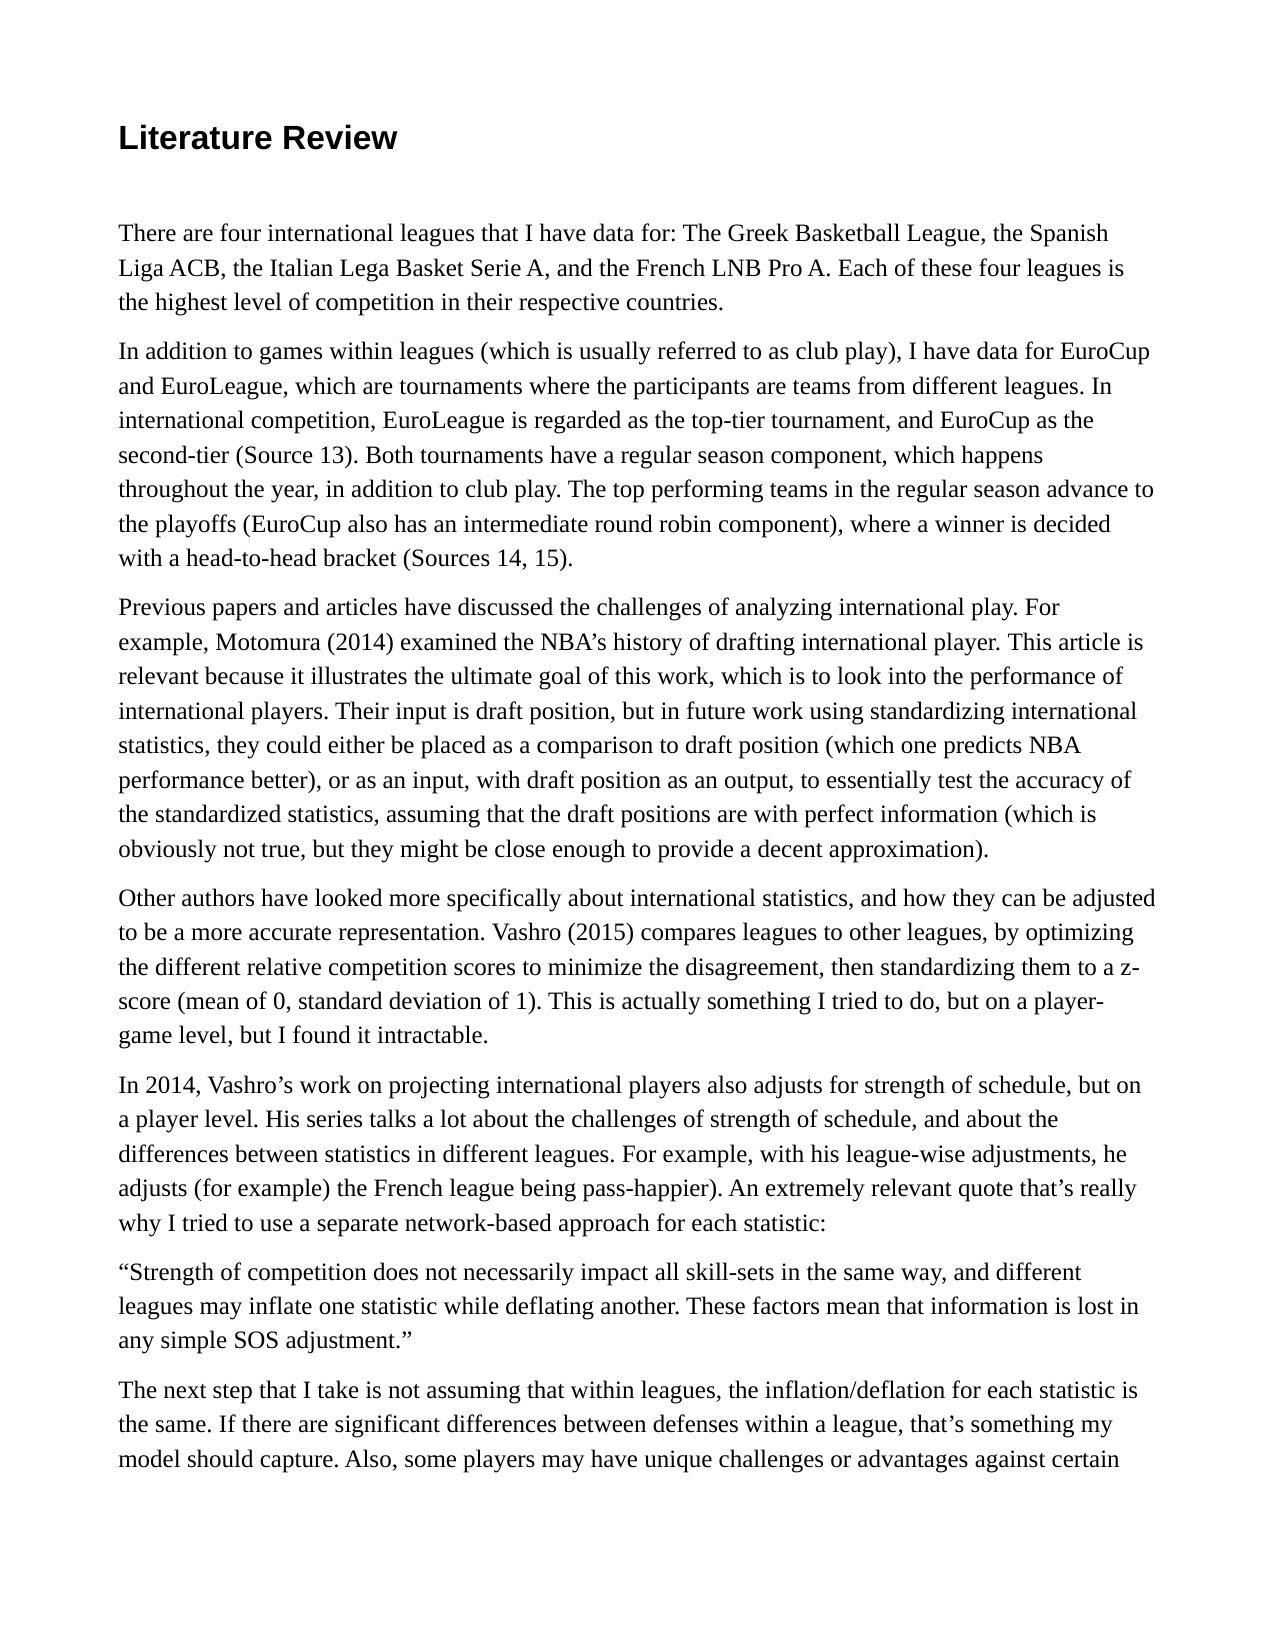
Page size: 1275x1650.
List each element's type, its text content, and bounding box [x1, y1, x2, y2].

subtitle Literature Review [118, 118, 1157, 157]
text The next step that I take is not assuming that within leagues, the inflation/deflation for each statistic is the same. If there are significant differences between defenses within a league, that’s something my model should capture. Also, some players may have unique challenges or advantages against certain [118, 1375, 1157, 1472]
text Previous papers and articles have discussed the challenges of analyzing international play. For example, Motomura (2014) examined the NBA’s history of drafting international player. This article is relevant because it illustrates the ultimate goal of this work, which is to look into the performance of international players. Their input is draft position, but in future work using standardizing international statistics, they could either be placed as a comparison to draft position (which one predicts NBA performance better), or as an input, with draft position as an output, to essentially test the accuracy of the standardized statistics, assuming that the draft positions are with perfect information (which is obviously not true, but they might be close enough to provide a decent approximation). [118, 592, 1157, 862]
text In 2014, Vashro’s work on projecting international players also adjusts for strength of schedule, but on a player level. His series talks a lot about the challenges of strength of schedule, and about the differences between statistics in different leagues. For example, with his league-wise adjustments, he adjusts (for example) the French league being pass-happier). An extremely relevant quote that’s really why I tried to use a separate network-based approach for each statistic: [118, 1070, 1157, 1236]
text There are four international leagues that I have data for: The Greek Basketball League, the Spanish Liga ACB, the Italian Lega Basket Serie A, and the French LNB Pro A. Each of these four leagues is the highest level of competition in their respective countries. [118, 218, 1157, 316]
text Other authors have looked more specifically about international statistics, and how they can be adjusted to be a more accurate representation. Vashro (2015) compares leagues to other leagues, by optimizing the different relative competition scores to minimize the disagreement, then standardizing them to a z-score (mean of 0, standard deviation of 1). This is actually something I tried to do, but on a player-game level, but I found it intractable. [118, 883, 1157, 1049]
text In addition to games within leagues (which is usually referred to as club play), I have data for EuroCup and EuroLeague, which are tournaments where the participants are teams from different leagues. In international competition, EuroLeague is regarded as the top-tier tournament, and EuroCup as the second-tier (Source 13). Both tournaments have a regular season component, which happens throughout the year, in addition to club play. The top performing teams in the regular season advance to the playoffs (EuroCup also has an intermediate round robin component), where a winner is decided with a head-to-head bracket (Sources 14, 15). [118, 336, 1157, 572]
text “Strength of competition does not necessarily impact all skill-sets in the same way, and different leagues may inflate one statistic while deflating another. These factors mean that information is lost in any simple SOS adjustment.” [118, 1257, 1157, 1354]
